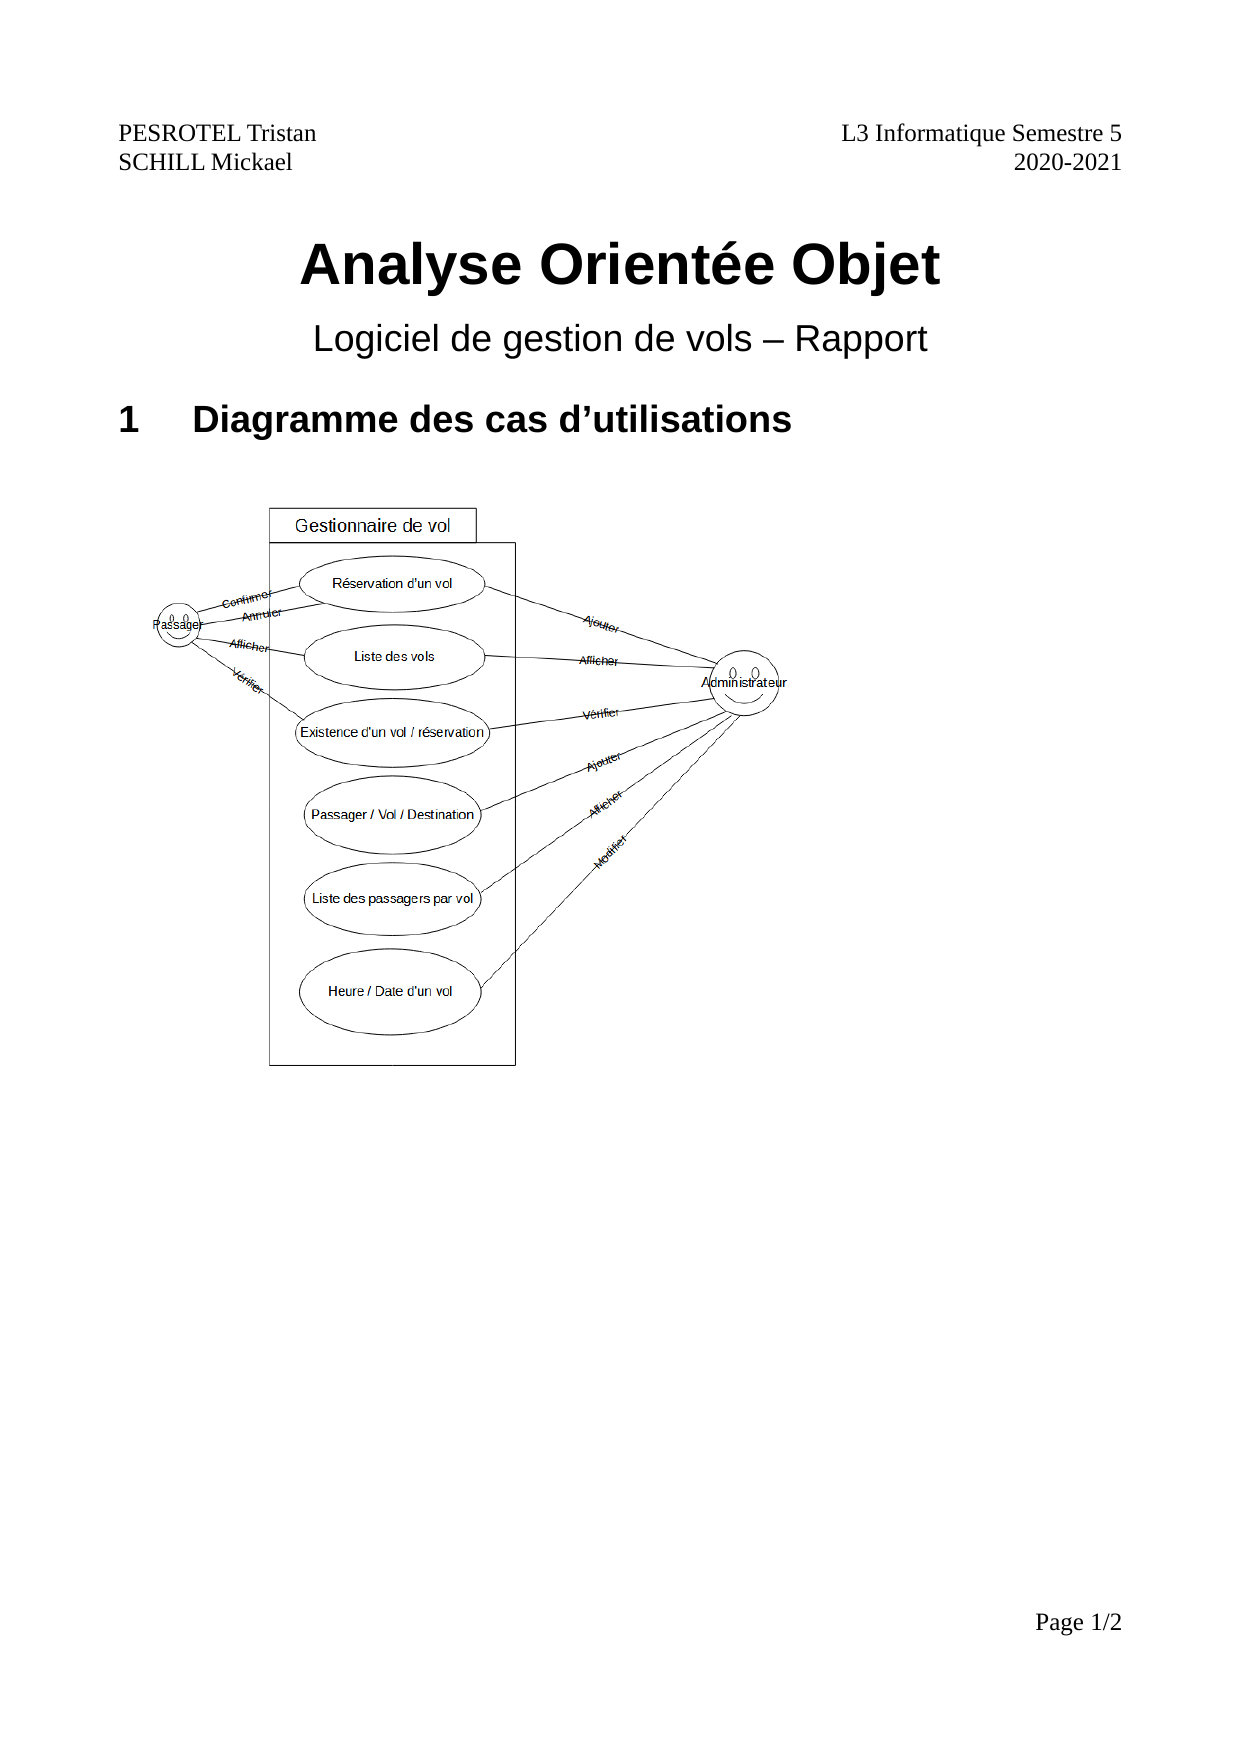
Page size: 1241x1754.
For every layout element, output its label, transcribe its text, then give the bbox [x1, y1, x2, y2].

title Analyse Orientée Objet [118, 230, 1122, 297]
picture [118, 452, 832, 1462]
subtitle Diagramme des cas d’utilisations [118, 397, 1122, 440]
subtitle Logiciel de gestion de vols – Rapport [118, 316, 1122, 359]
